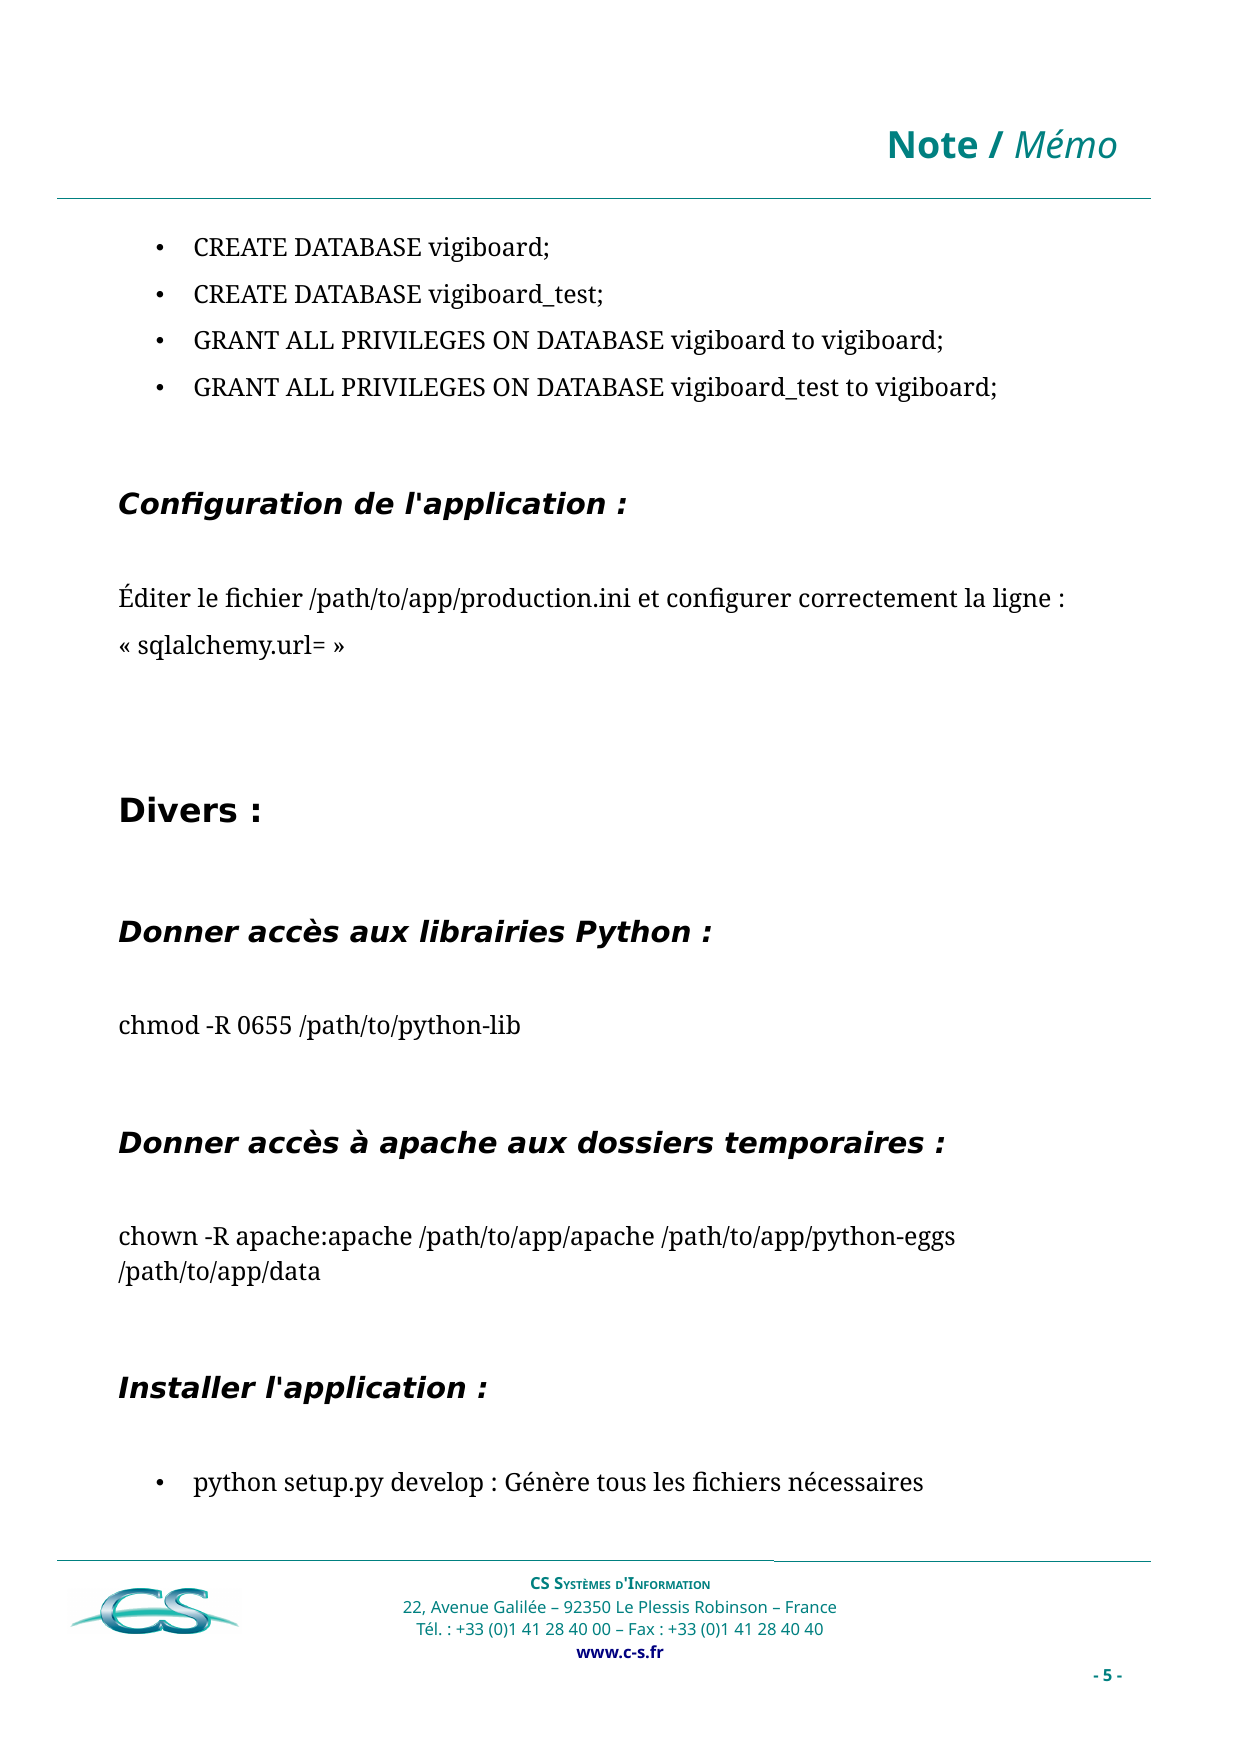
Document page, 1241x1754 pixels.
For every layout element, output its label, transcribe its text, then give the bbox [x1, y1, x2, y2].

list python setup.py develop : Génère tous les fichiers nécessaires [156, 1464, 1122, 1498]
subtitle Donner accès à apache aux dossiers temporaires : [118, 1126, 1122, 1160]
list GRANT ALL PRIVILEGES ON DATABASE vigiboard to vigiboard; [156, 323, 1122, 357]
list CREATE DATABASE vigiboard; [156, 230, 1122, 264]
subtitle Divers : [118, 792, 1122, 831]
list CREATE DATABASE vigiboard_test; [156, 276, 1122, 311]
text Éditer le fichier /path/to/app/production.ini et configurer correctement la ligne : [118, 581, 1122, 615]
text chmod -R 0655 /path/to/python-lib [118, 1008, 1122, 1042]
subtitle Installer l'application : [118, 1371, 1122, 1405]
text « sqlalchemy.url= » [118, 627, 1122, 661]
picture [67, 1588, 242, 1634]
subtitle Donner accès aux librairies Python : [118, 915, 1122, 949]
list GRANT ALL PRIVILEGES ON DATABASE vigiboard_test to vigiboard; [156, 369, 1122, 404]
text chown -R apache:apache /path/to/app/apache /path/to/app/python-eggs /path/to/app/data [118, 1219, 1122, 1287]
subtitle Configuration de l'application : [118, 488, 1122, 522]
